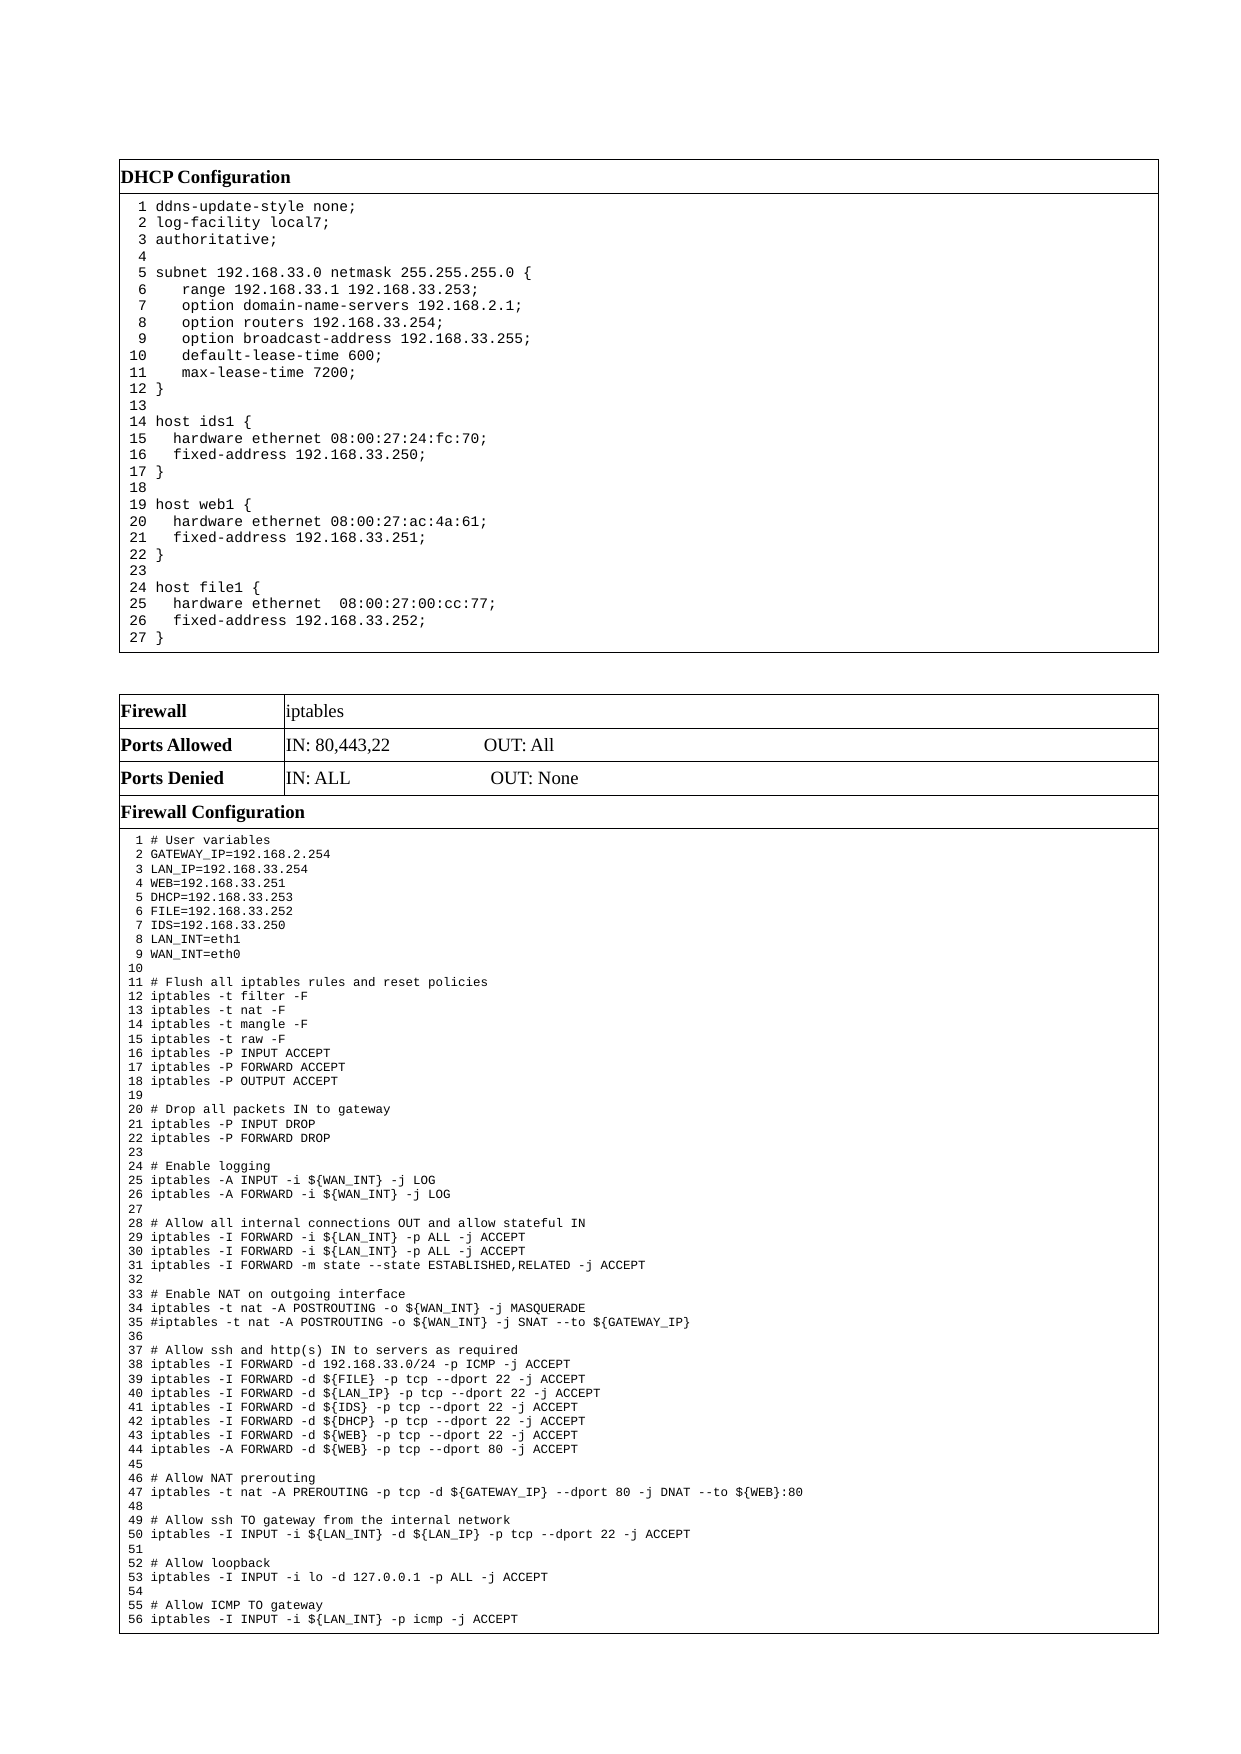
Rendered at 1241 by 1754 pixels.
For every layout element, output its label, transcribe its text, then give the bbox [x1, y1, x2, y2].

table_cell 1 # User variables 2 GATEWAY_IP=192.168.2.254 3 LAN_IP=192.168.33.254 4 WEB=192.168.33.251 5 DHCP=192.168.33.253 6 FILE=192.168.33.252 7 IDS=192.168.33.250 8 LAN_INT=eth1 9 WAN_INT=eth0 10 11 # Flush all iptables rules and reset policies 12 iptables -t filter -F 13 iptables -t nat -F 14 iptables -t mangle -F 15 iptables -t raw -F 16 iptables -P INPUT ACCEPT 17 iptables -P FORWARD ACCEPT 18 iptables -P OUTPUT ACCEPT 19 20 # Drop all packets IN to gateway 21 iptables -P INPUT DROP 22 iptables -P FORWARD DROP 23 24 # Enable logging 25 iptables -A INPUT -i ${WAN_INT} -j LOG 26 iptables -A FORWARD -i ${WAN_INT} -j LOG 27 28 # Allow all internal connections OUT and allow stateful IN 29 iptables -I FORWARD -i ${LAN_INT} -p ALL -j ACCEPT 30 iptables -I FORWARD -i ${LAN_INT} -p ALL -j ACCEPT 31 iptables -I FORWARD -m state --state ESTABLISHED,RELATED -j ACCEPT 32 33 # Enable NAT on outgoing interface 34 iptables -t nat -A POSTROUTING -o ${WAN_INT} -j MASQUERADE 35 #iptables -t nat -A POSTROUTING -o ${WAN_INT} -j SNAT --to ${GATEWAY_IP} 36 37 # Allow ssh and http(s) IN to servers as required 38 iptables -I FORWARD -d 192.168.33.0/24 -p ICMP -j ACCEPT 39 iptables -I FORWARD -d ${FILE} -p tcp --dport 22 -j ACCEPT 40 iptables -I FORWARD -d ${LAN_IP} -p tcp --dport 22 -j ACCEPT 41 iptables -I FORWARD -d ${IDS} -p tcp --dport 22 -j ACCEPT 42 iptables -I FORWARD -d ${DHCP} -p tcp --dport 22 -j ACCEPT 43 iptables -I FORWARD -d ${WEB} -p tcp --dport 22 -j ACCEPT 44 iptables -A FORWARD -d ${WEB} -p tcp --dport 80 -j ACCEPT 45 46 # Allow NAT prerouting 47 iptables -t nat -A PREROUTING -p tcp -d ${GATEWAY_IP} --dport 80 -j DNAT --to ${WEB}:80 48 49 # Allow ssh TO gateway from the internal network 50 iptables -I INPUT -i ${LAN_INT} -d ${LAN_IP} -p tcp --dport 22 -j ACCEPT 51 52 # Allow loopback 53 iptables -I INPUT -i lo -d 127.0.0.1 -p ALL -j ACCEPT 54 55 # Allow ICMP TO gateway 56 iptables -I INPUT -i ${LAN_INT} -p icmp -j ACCEPT [120, 829, 1158, 1633]
table_header iptables [285, 695, 1158, 727]
table_cell IN: 80,443,22 OUT: All [285, 729, 1158, 761]
table_cell Ports Denied [120, 762, 284, 794]
table_header Firewall [120, 695, 284, 727]
table_cell IN: ALL OUT: None [285, 762, 1158, 794]
table_cell Ports Allowed [120, 729, 284, 761]
table_cell 1 ddns-update-style none; 2 log-facility local7; 3 authoritative; 4 5 subnet 192.168.33.0 netmask 255.255.255.0 { 6 range 192.168.33.1 192.168.33.253; 7 option domain-name-servers 192.168.2.1; 8 option routers 192.168.33.254; 9 option broadcast-address 192.168.33.255; 10 default-lease-time 600; 11 max-lease-time 7200; 12 } 13 14 host ids1 { 15 hardware ethernet 08:00:27:24:fc:70; 16 fixed-address 192.168.33.250; 17 } 18 19 host web1 { 20 hardware ethernet 08:00:27:ac:4a:61; 21 fixed-address 192.168.33.251; 22 } 23 24 host file1 { 25 hardware ethernet 08:00:27:00:cc:77; 26 fixed-address 192.168.33.252; 27 } [120, 194, 1158, 652]
table_header DHCP Configuration [120, 160, 1158, 193]
table_cell Firewall Configuration [120, 796, 1158, 828]
